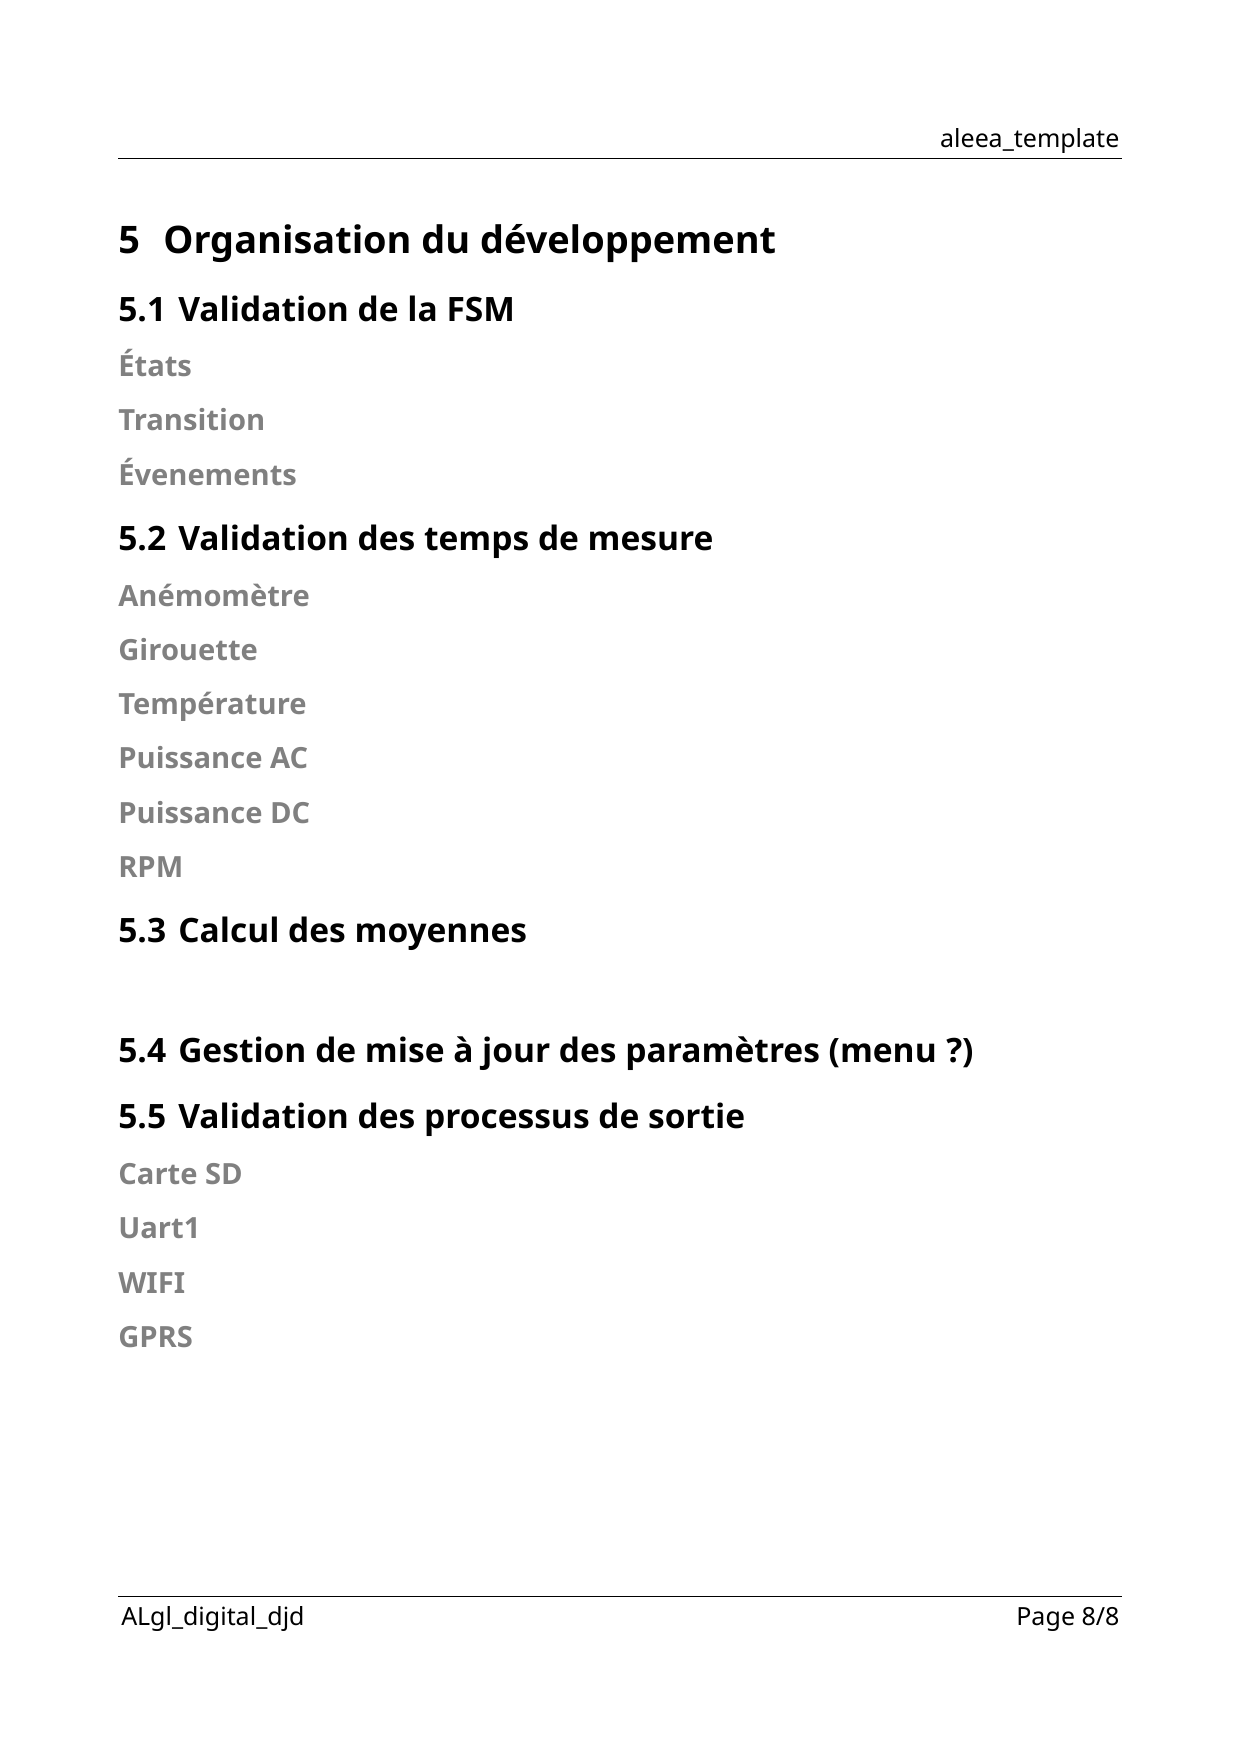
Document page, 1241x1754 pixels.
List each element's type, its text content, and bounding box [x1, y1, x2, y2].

subtitle Anémomètre [118, 575, 1122, 614]
subtitle Girouette [118, 629, 1122, 669]
subtitle Calcul des moyennes [118, 907, 1122, 952]
subtitle RPM [118, 846, 1122, 886]
subtitle États [118, 345, 1122, 385]
subtitle Transition [118, 400, 1122, 439]
subtitle Organisation du développement [118, 213, 1122, 264]
subtitle Gestion de mise à jour des paramètres (menu ?) [118, 1027, 1122, 1072]
subtitle Carte SD [118, 1153, 1122, 1193]
subtitle Puissance DC [118, 792, 1122, 832]
subtitle Puissance AC [118, 738, 1122, 777]
subtitle Évenements [118, 454, 1122, 494]
subtitle Validation des processus de sortie [118, 1093, 1122, 1139]
subtitle Validation de la FSM [118, 285, 1122, 331]
subtitle GPRS [118, 1316, 1122, 1356]
subtitle WIFI [118, 1262, 1122, 1302]
subtitle Validation des temps de mesure [118, 514, 1122, 560]
subtitle Température [118, 683, 1122, 723]
subtitle Uart1 [118, 1208, 1122, 1247]
